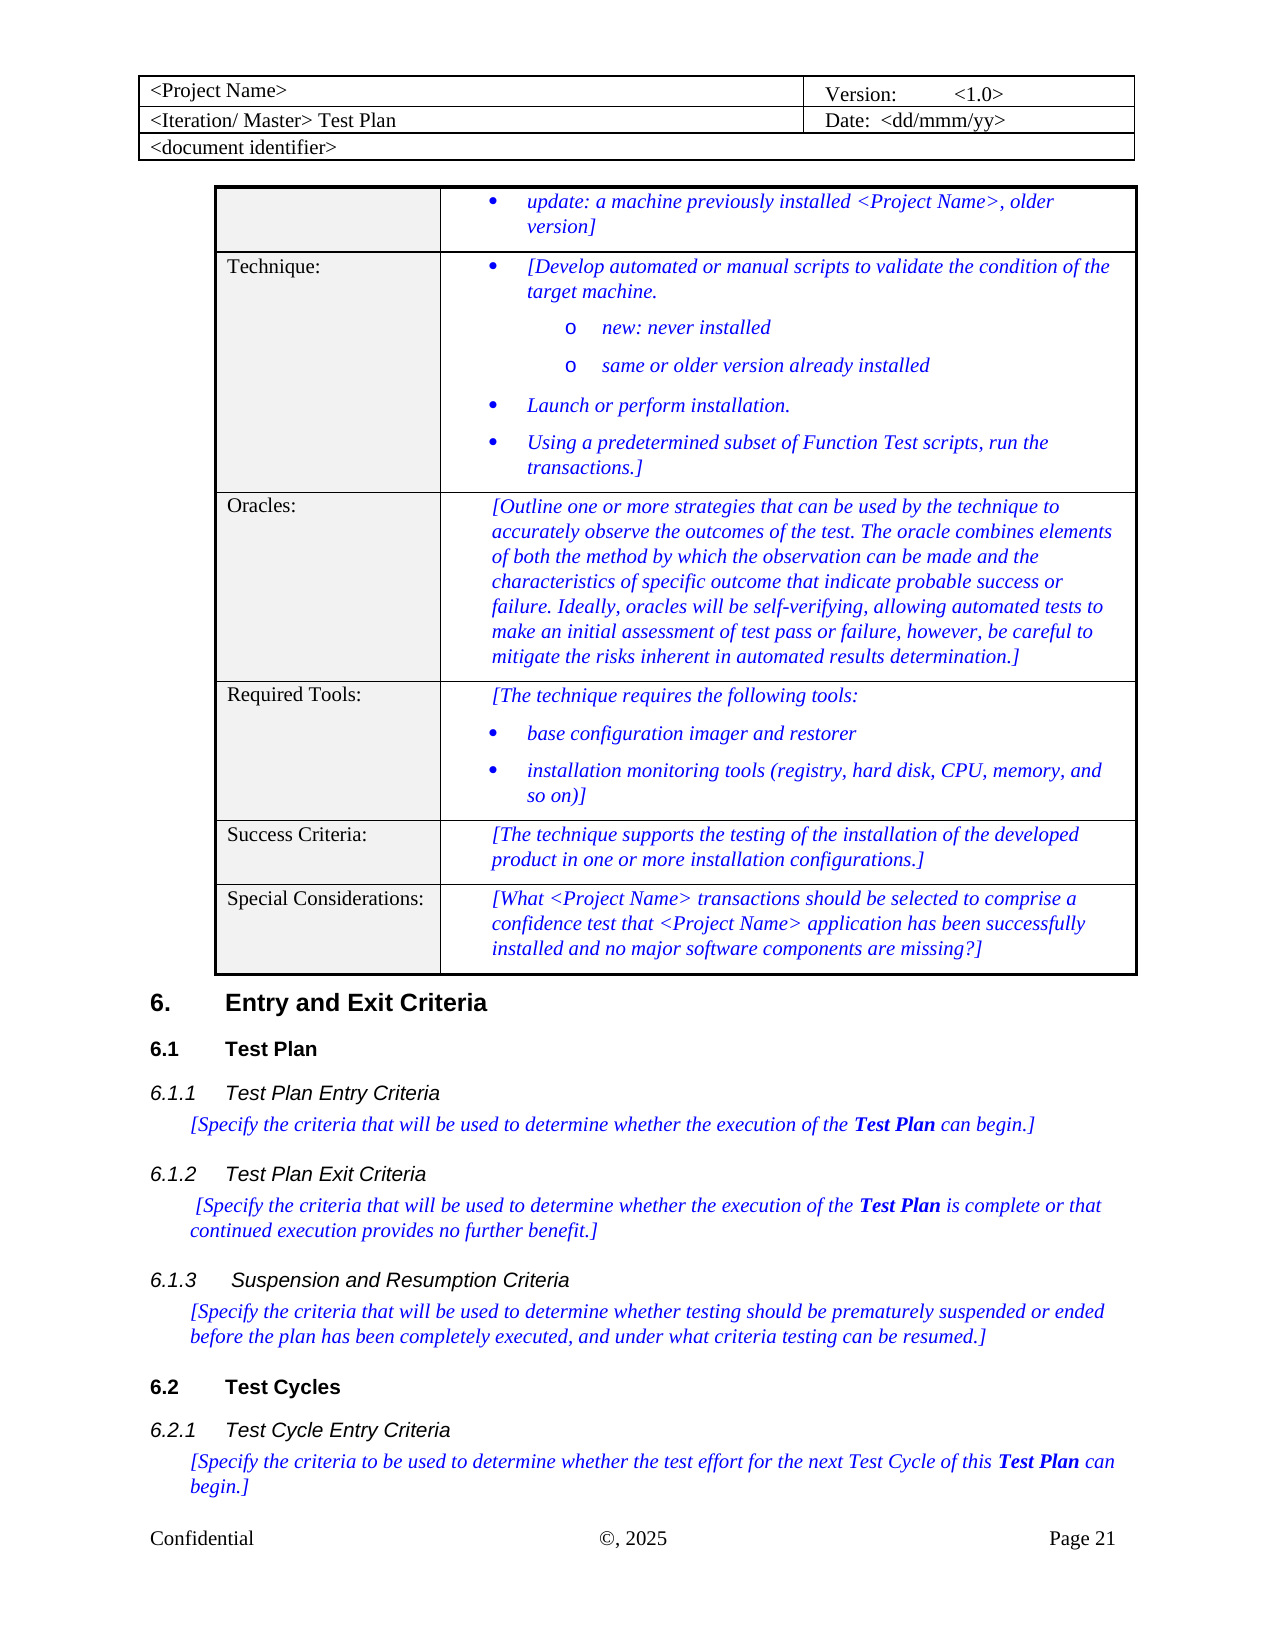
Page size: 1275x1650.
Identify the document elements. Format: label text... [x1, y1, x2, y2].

table_cell Special Considerations: [217, 885, 440, 973]
table_cell Success Criteria: [217, 821, 440, 884]
subtitle Entry and Exit Criteria [150, 988, 1125, 1017]
text [Specify the criteria that will be used to determine whether testing should be prematurely suspended or ended before the plan has been completely executed, and under what criteria testing can be resumed.] [190, 1298, 1125, 1348]
table_cell [What <Project Name> transactions should be selected to comprise a confidence test that <Project Name> application has been successfully installed and no major software components are missing?] [441, 885, 1135, 973]
table_cell Required Tools: [217, 682, 440, 820]
table_cell Oracles: [217, 493, 440, 681]
table_cell [The technique supports the testing of the installation of the developed product in one or more installation configurations.] [441, 821, 1135, 884]
subtitle Test Plan [150, 1036, 1125, 1061]
table_header [Exercise the installation of the target-of-test onto each required hardware configuration under the following conditions to observe and log installation behavior and configuration state changes: new installation: a new machine, never installed previously with <Project Name> update: a machine previously installed <Project Name>, same version update: a machine previously installed <Project Name>, older version] [441, 189, 1135, 251]
table_cell [Develop automated or manual scripts to validate the condition of the target machine. new: never installed same or older version already installed Launch or perform installation. Using a predetermined subset of Function Test scripts, run the transactions.] [441, 253, 1135, 492]
text [Specify the criteria to be used to determine whether the test effort for the next Test Cycle of this Test Plan can begin.] [190, 1448, 1125, 1498]
subtitle Test Plan Entry Criteria [150, 1080, 1125, 1105]
table_header [217, 189, 440, 251]
subtitle Test Plan Exit Criteria [150, 1161, 1125, 1186]
subtitle Test Cycles [150, 1373, 1125, 1398]
text [Specify the criteria that will be used to determine whether the execution of the Test Plan is complete or that continued execution provides no further benefit.] [190, 1192, 1125, 1242]
subtitle Suspension and Resumption Criteria [150, 1267, 1125, 1292]
subtitle Test Cycle Entry Criteria [150, 1417, 1125, 1442]
table_cell [Outline one or more strategies that can be used by the technique to accurately observe the outcomes of the test. The oracle combines elements of both the method by which the observation can be made and the characteristics of specific outcome that indicate probable success or failure. Ideally, oracles will be self-verifying, allowing automated tests to make an initial assessment of test pass or failure, however, be careful to mitigate the risks inherent in automated results determination.] [441, 493, 1135, 681]
table_cell [The technique requires the following tools: base configuration imager and restorer installation monitoring tools (registry, hard disk, CPU, memory, and so on)] [441, 682, 1135, 820]
text [Specify the criteria that will be used to determine whether the execution of the Test Plan can begin.] [190, 1111, 1125, 1136]
table_cell Technique: [217, 253, 440, 492]
